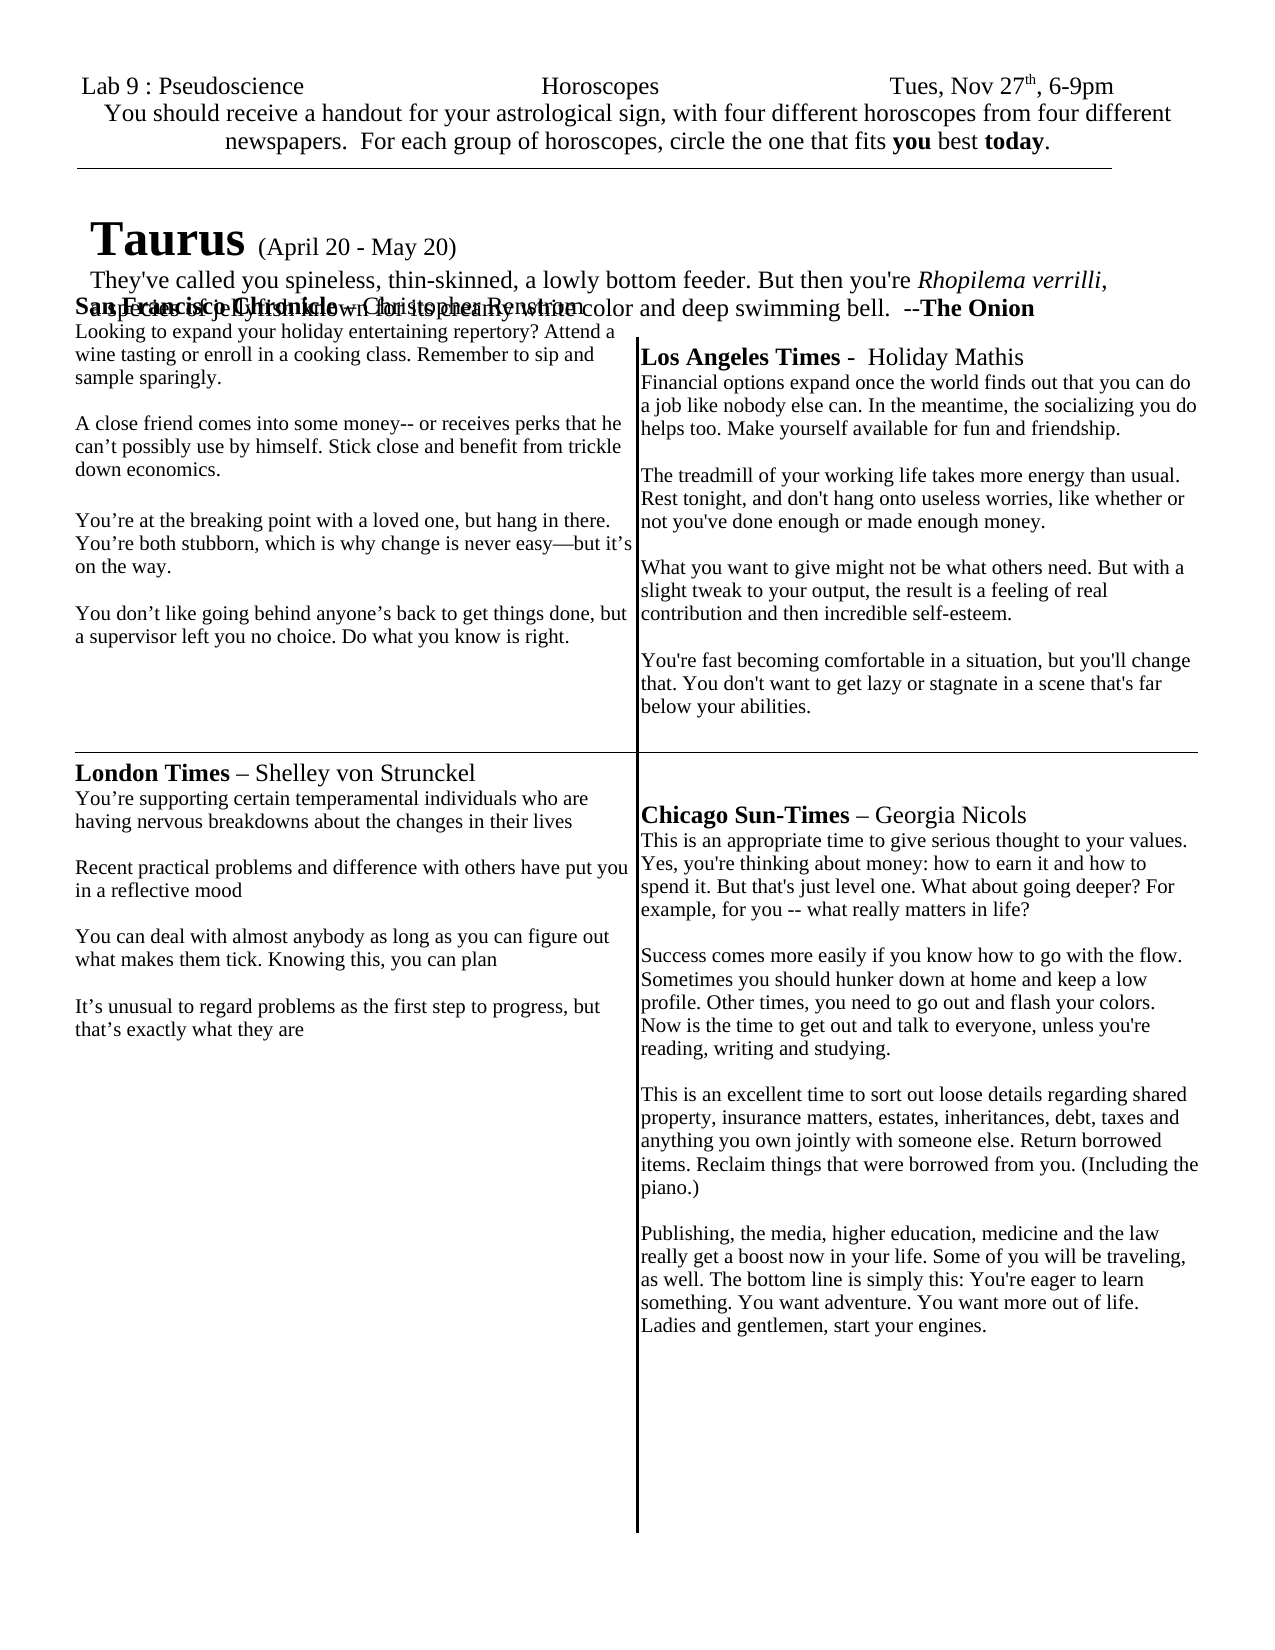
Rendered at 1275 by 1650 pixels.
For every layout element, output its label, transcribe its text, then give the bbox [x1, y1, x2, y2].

text It’s unusual to regard problems as the first step to progress, but that’s exactly what they are [75, 994, 634, 1041]
text What you want to give might not be what others need. But with a slight tweak to your output, the result is a feeling of real contribution and then incredible self-esteem. [641, 556, 1200, 648]
text You can deal with almost anybody as long as you can figure out what makes them tick. Knowing this, you can plan [75, 925, 634, 971]
text You don’t like going behind anyone’s back to get things done, but a supervisor left you no choice. Do what you know is right. [75, 602, 634, 648]
text London Times – Shelley von Strunckel [75, 759, 634, 786]
text A close friend comes into some money-- or receives perks that he can’t possibly use by himself. Stick close and benefit from trickle down economics. [75, 412, 634, 481]
text San Francisco Chronicle – Christopher Renstrom [75, 292, 634, 319]
text Success comes more easily if you know how to go with the flow. Sometimes you should hunker down at home and keep a low profile. Other times, you need to go out and flash your colors. Now is the time to get out and talk to everyone, unless you're reading, writing and studying. [641, 944, 1200, 1060]
text Los Angeles Times - Holiday Mathis [641, 343, 1200, 371]
text Publishing, the media, higher education, medicine and the law really get a boost now in your life. Some of you will be traveling, as well. The bottom line is simply this: You're eager to learn something. You want adventure. You want more out of life. Ladies and gentlemen, start your engines. [641, 1222, 1200, 1337]
text You’re at the breaking point with a loved one, but hang in there. You’re both stubborn, which is why change is never easy—but it’s on the way. [75, 509, 634, 578]
text You're fast becoming comfortable in a situation, but you'll change that. You don't want to get lazy or stagnate in a scene that's far below your abilities. [641, 648, 1200, 718]
text This is an excellent time to sort out loose details regarding shared property, insurance matters, estates, inheritances, debt, taxes and anything you own jointly with someone else. Return borrowed items. Reclaim things that were borrowed from you. (Including the piano.) [641, 1083, 1200, 1199]
text Chicago Sun-Times – Georgia Nicols [641, 801, 1200, 829]
text Looking to expand your holiday entertaining repertory? Attend a wine tasting or enroll in a cooking class. Remember to sip and sample sparingly. [75, 319, 634, 389]
text The treadmill of your working life takes more energy than usual. Rest tonight, and don't hang onto useless worries, like whether or not you've done enough or made enough money. [641, 463, 1200, 533]
text This is an appropriate time to give serious thought to your values. Yes, you're thinking about money: how to earn it and how to spend it. But that's just level one. What about going deeper? For example, for you -- what really matters in life? [641, 829, 1200, 921]
text Recent practical problems and difference with others have put you in a reflective mood [75, 856, 634, 902]
text Financial options expand once the world finds out that you can do a job like nobody else can. In the meantime, the socializing you do helps too. Make yourself available for fun and friendship. [641, 371, 1200, 463]
text You’re supporting certain temperamental individuals who are having nervous breakdowns about the changes in their lives [75, 786, 634, 833]
